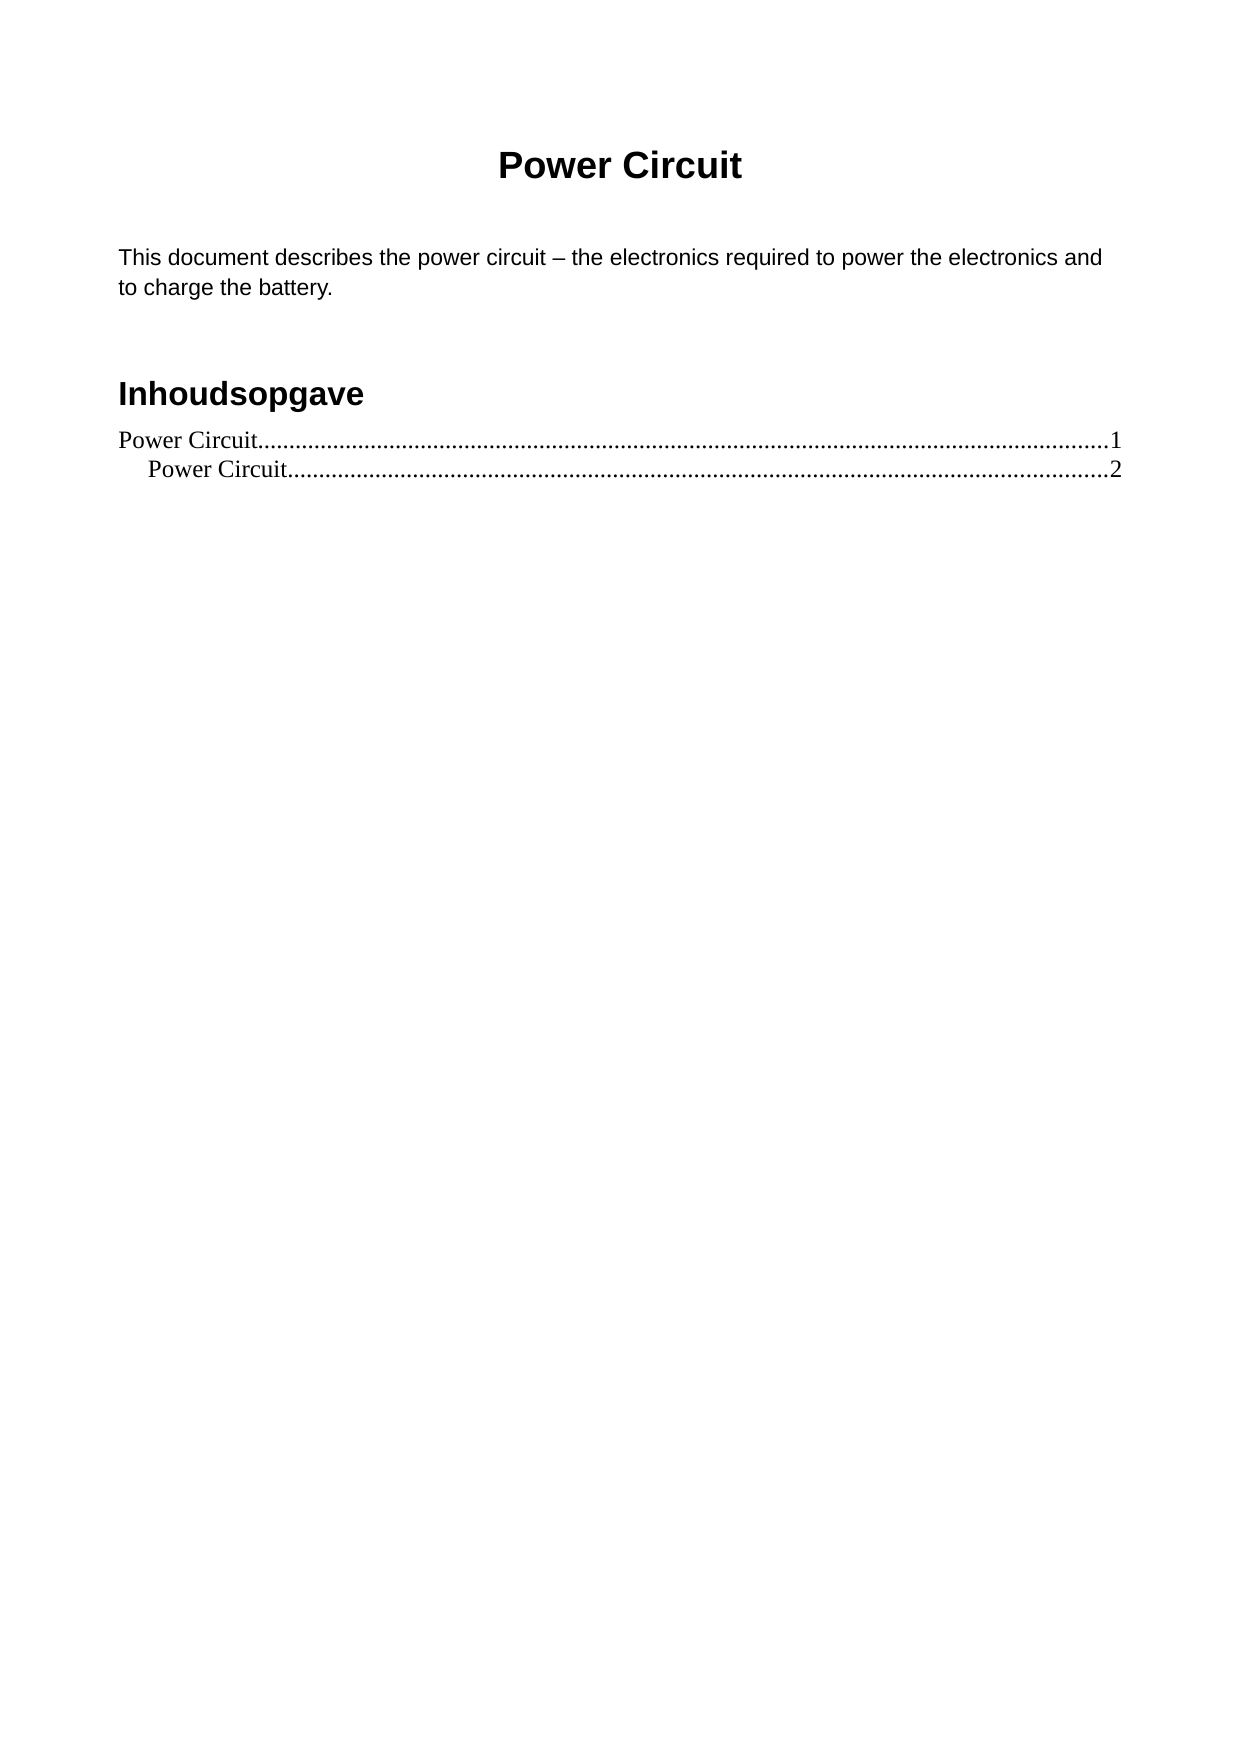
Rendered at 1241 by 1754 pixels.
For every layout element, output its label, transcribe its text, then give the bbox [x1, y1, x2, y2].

text Power Circuit 2 [148, 454, 1122, 483]
subtitle Power Circuit [118, 143, 1122, 187]
subtitle Inhoudsopgave [118, 374, 1122, 413]
text Power Circuit 1 [118, 425, 1122, 454]
text This document describes the power circuit – the electronics required to power the electronics and to charge the battery. [118, 244, 1122, 301]
